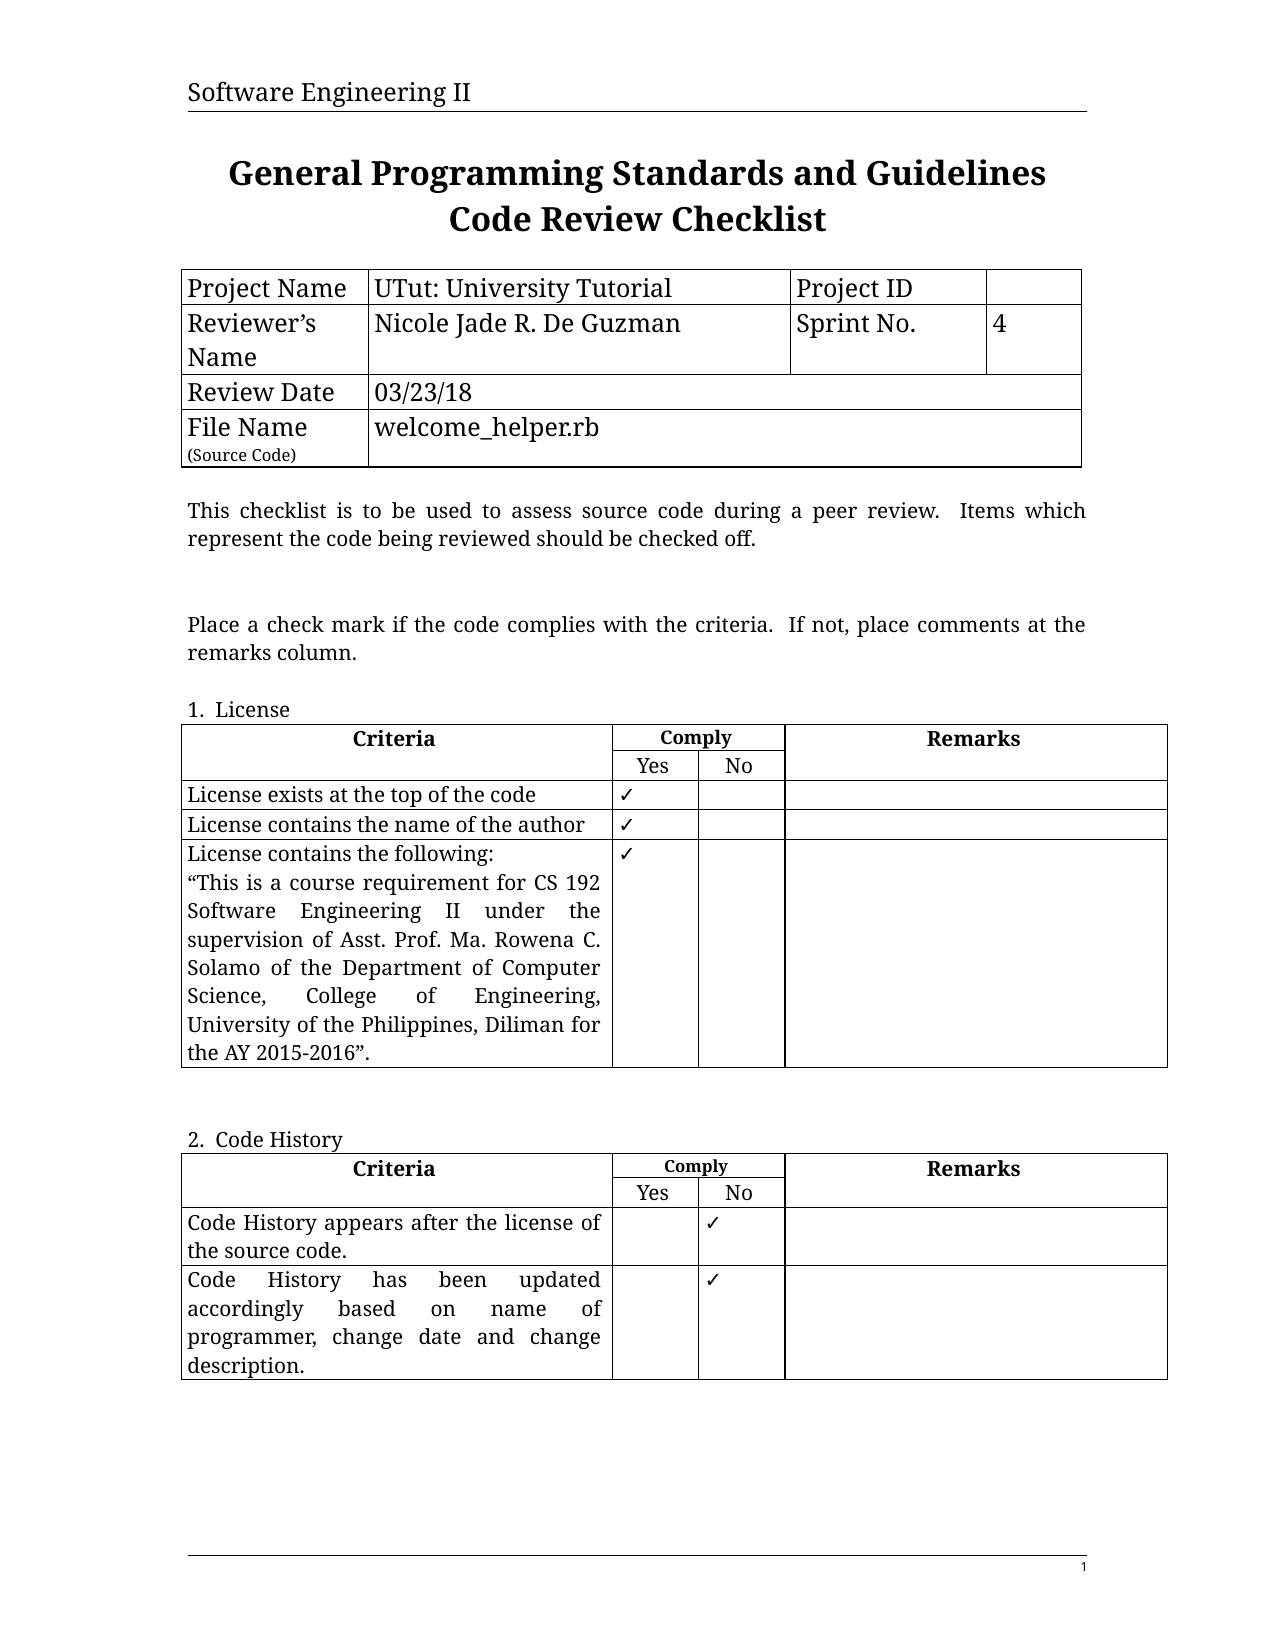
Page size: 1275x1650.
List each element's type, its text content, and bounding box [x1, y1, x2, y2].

table_cell ✓ [613, 781, 618, 809]
table_header Comply [613, 725, 618, 750]
table_cell [1156, 810, 1167, 838]
table_cell Nicole Jade R. De Guzman [369, 305, 790, 373]
table_cell ✓ [687, 810, 698, 838]
text General Programming Standards and Guidelines Code Review Checklist [187, 150, 1087, 241]
table_cell Yes [613, 1178, 618, 1207]
table_cell File Name (Source Code) [357, 410, 368, 466]
table_header Comply [774, 1154, 784, 1177]
table_header Project ID [976, 270, 986, 304]
text Place a check mark if the code complies with the criteria. If not, place comments at the remarks column. [187, 610, 1087, 667]
table_cell ✓ [613, 840, 698, 1067]
table_cell [699, 781, 704, 809]
table_cell ✓ [613, 810, 618, 838]
text 1. License [187, 695, 1087, 723]
table_cell No [774, 751, 784, 779]
table_cell No [699, 1178, 704, 1207]
table_header Criteria [182, 725, 612, 779]
table_cell [774, 781, 784, 809]
table_cell [786, 1208, 1167, 1264]
table_header Remarks [786, 725, 1167, 779]
table_cell [699, 810, 704, 838]
table_cell Reviewer’s Name [357, 305, 368, 373]
table_cell [613, 1266, 698, 1379]
table_cell [786, 840, 1167, 1067]
table_cell No [699, 751, 704, 779]
table_cell Yes [613, 751, 618, 779]
table_header [987, 270, 992, 304]
table_cell 03/23/18 [1070, 375, 1081, 409]
table_cell Yes [687, 1178, 698, 1207]
table_cell Yes [687, 751, 698, 779]
table_cell [774, 810, 784, 838]
table_cell 4 [987, 305, 1081, 373]
table_cell [1156, 781, 1167, 809]
table_header Project Name [357, 270, 368, 304]
table_cell [613, 1208, 698, 1264]
table_cell ✓ [699, 1208, 784, 1264]
table_header Comply [774, 725, 784, 750]
table_cell ✓ [687, 781, 698, 809]
table_cell [786, 1266, 1167, 1379]
table_cell 03/23/18 [369, 375, 374, 409]
table_cell Review Date [357, 375, 368, 409]
table_header [1070, 270, 1081, 304]
table_cell Reviewer’s Name [182, 305, 187, 373]
table_header Criteria [182, 1154, 612, 1207]
table_cell [699, 840, 784, 1067]
table_cell welcome_helper.rb [369, 410, 1081, 466]
table_header Remarks [786, 1154, 1167, 1207]
table_cell Sprint No. [791, 305, 986, 373]
table_cell ✓ [699, 1266, 784, 1379]
text This checklist is to be used to assess source code during a peer review. Items which represent the code being reviewed should be checked off. [187, 496, 1087, 553]
text 2. Code History [187, 1125, 1087, 1153]
table_cell [786, 781, 791, 809]
table_cell No [774, 1178, 784, 1207]
table_cell [786, 810, 791, 838]
